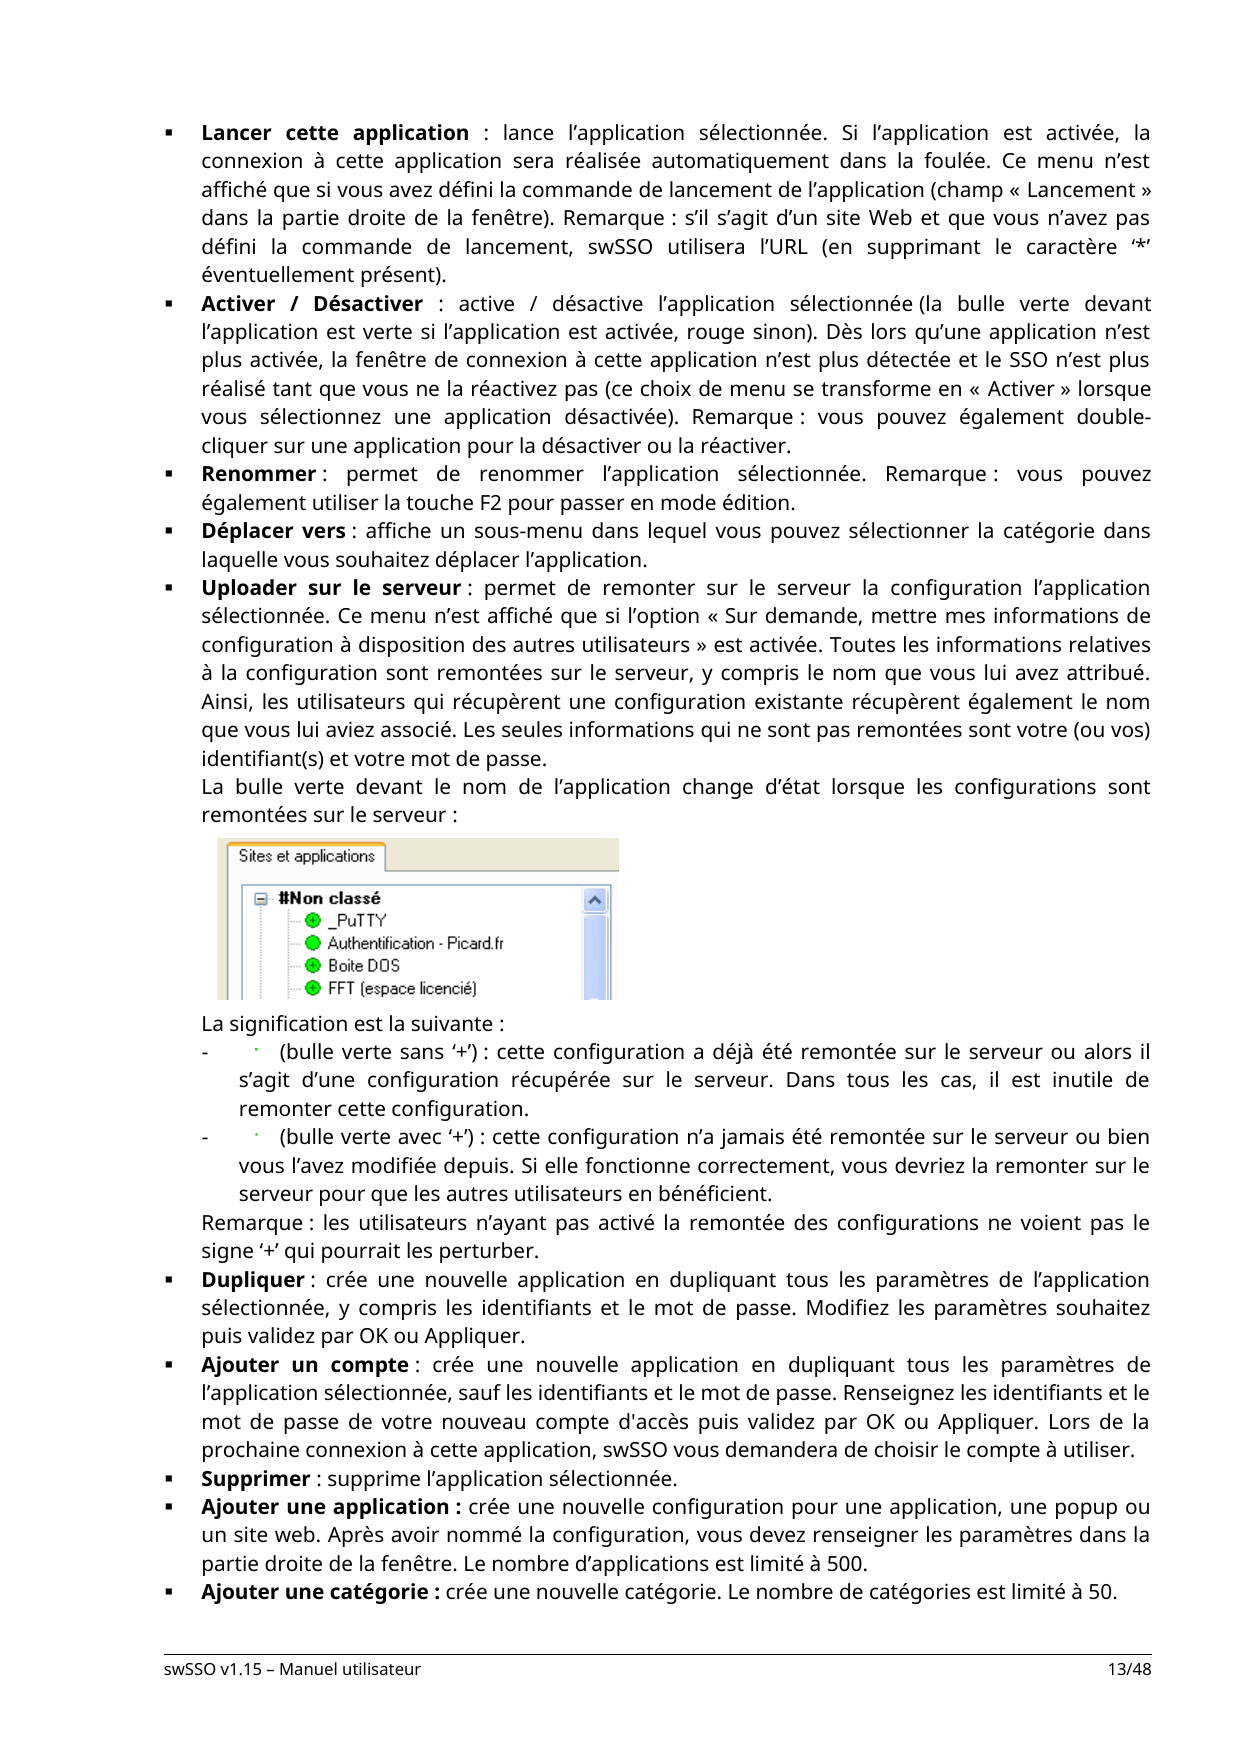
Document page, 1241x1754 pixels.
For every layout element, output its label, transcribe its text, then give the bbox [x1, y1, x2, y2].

list Lancer cette application : lance l’application sélectionnée. Si l’application est activée, la connexion à cette application sera réalisée automatiquement dans la foulée. Ce menu n’est affiché que si vous avez défini la commande de lancement de l’application (champ « Lancement » dans la partie droite de la fenêtre). Remarque : s’il s’agit d’un site Web et que vous n’avez pas défini la commande de lancement, swSSO utilisera l’URL (en supprimant le caractère ‘*’ éventuellement présent). [164, 118, 1152, 289]
list Ajouter une catégorie : crée une nouvelle catégorie. Le nombre de catégories est limité à 50. [164, 1577, 1152, 1606]
list Uploader sur le serveur : permet de remonter sur le serveur la configuration l’application sélectionnée. Ce menu n’est affiché que si l’option « Sur demande, mettre mes informations de configuration à disposition des autres utilisateurs » est activée. Toutes les informations relatives à la configuration sont remontées sur le serveur, y compris le nom que vous lui avez attribué. Ainsi, les utilisateurs qui récupèrent une configuration existante récupèrent également le nom que vous lui aviez associé. Les seules informations qui ne sont pas remontées sont votre (ou vos) identifiant(s) et votre mot de passe. [164, 573, 1152, 772]
list Activer / Désactiver : active / désactive l’application sélectionnée (la bulle verte devant l’application est verte si l’application est activée, rouge sinon). Dès lors qu’une application n’est plus activée, la fenêtre de connexion à cette application n’est plus détectée et le SSO n’est plus réalisé tant que vous ne la réactivez pas (ce choix de menu se transforme en « Activer » lorsque vous sélectionnez une application désactivée). Remarque : vous pouvez également double-cliquer sur une application pour la désactiver ou la réactiver. [164, 289, 1152, 459]
list Dupliquer : crée une nouvelle application en dupliquant tous les paramètres de l’application sélectionnée, y compris les identifiants et le mot de passe. Modifiez les paramètres souhaitez puis validez par OK ou Appliquer. [164, 1265, 1152, 1350]
list Renommer : permet de renommer l’application sélectionnée. Remarque : vous pouvez également utiliser la touche F2 pour passer en mode édition. [164, 459, 1152, 516]
list Ajouter un compte : crée une nouvelle application en dupliquant tous les paramètres de l’application sélectionnée, sauf les identifiants et le mot de passe. Renseignez les identifiants et le mot de passe de votre nouveau compte d'accès puis validez par OK ou Appliquer. Lors de la prochaine connexion à cette application, swSSO vous demandera de choisir le compte à utiliser. [164, 1350, 1152, 1464]
text La bulle verte devant le nom de l’application change d’état lorsque les configurations sont remontées sur le serveur : [201, 772, 1152, 829]
text Remarque : les utilisateurs n’ayant pas activé la remontée des configurations ne voient pas le signe ‘+’ qui pourrait les perturber. [201, 1208, 1152, 1265]
text La signification est la suivante : [201, 1009, 1152, 1037]
list Déplacer vers : affiche un sous-menu dans lequel vous pouvez sélectionner la catégorie dans laquelle vous souhaitez déplacer l’application. [164, 516, 1152, 573]
picture [217, 838, 619, 1000]
list Ajouter une application : crée une nouvelle configuration pour une application, une popup ou un site web. Après avoir nommé la configuration, vous devez renseigner les paramètres dans la partie droite de la fenêtre. Le nombre d’applications est limité à 500. [164, 1492, 1152, 1577]
list (bulle verte sans ‘+’) : cette configuration a déjà été remontée sur le serveur ou alors il s’agit d’une configuration récupérée sur le serveur. Dans tous les cas, il est inutile de remonter cette configuration. [201, 1037, 1152, 1122]
list Supprimer : supprime l’application sélectionnée. [164, 1464, 1152, 1492]
list (bulle verte avec ‘+’) : cette configuration n’a jamais été remontée sur le serveur ou bien vous l’avez modifiée depuis. Si elle fonctionne correctement, vous devriez la remonter sur le serveur pour que les autres utilisateurs en bénéficient. [201, 1122, 1152, 1208]
